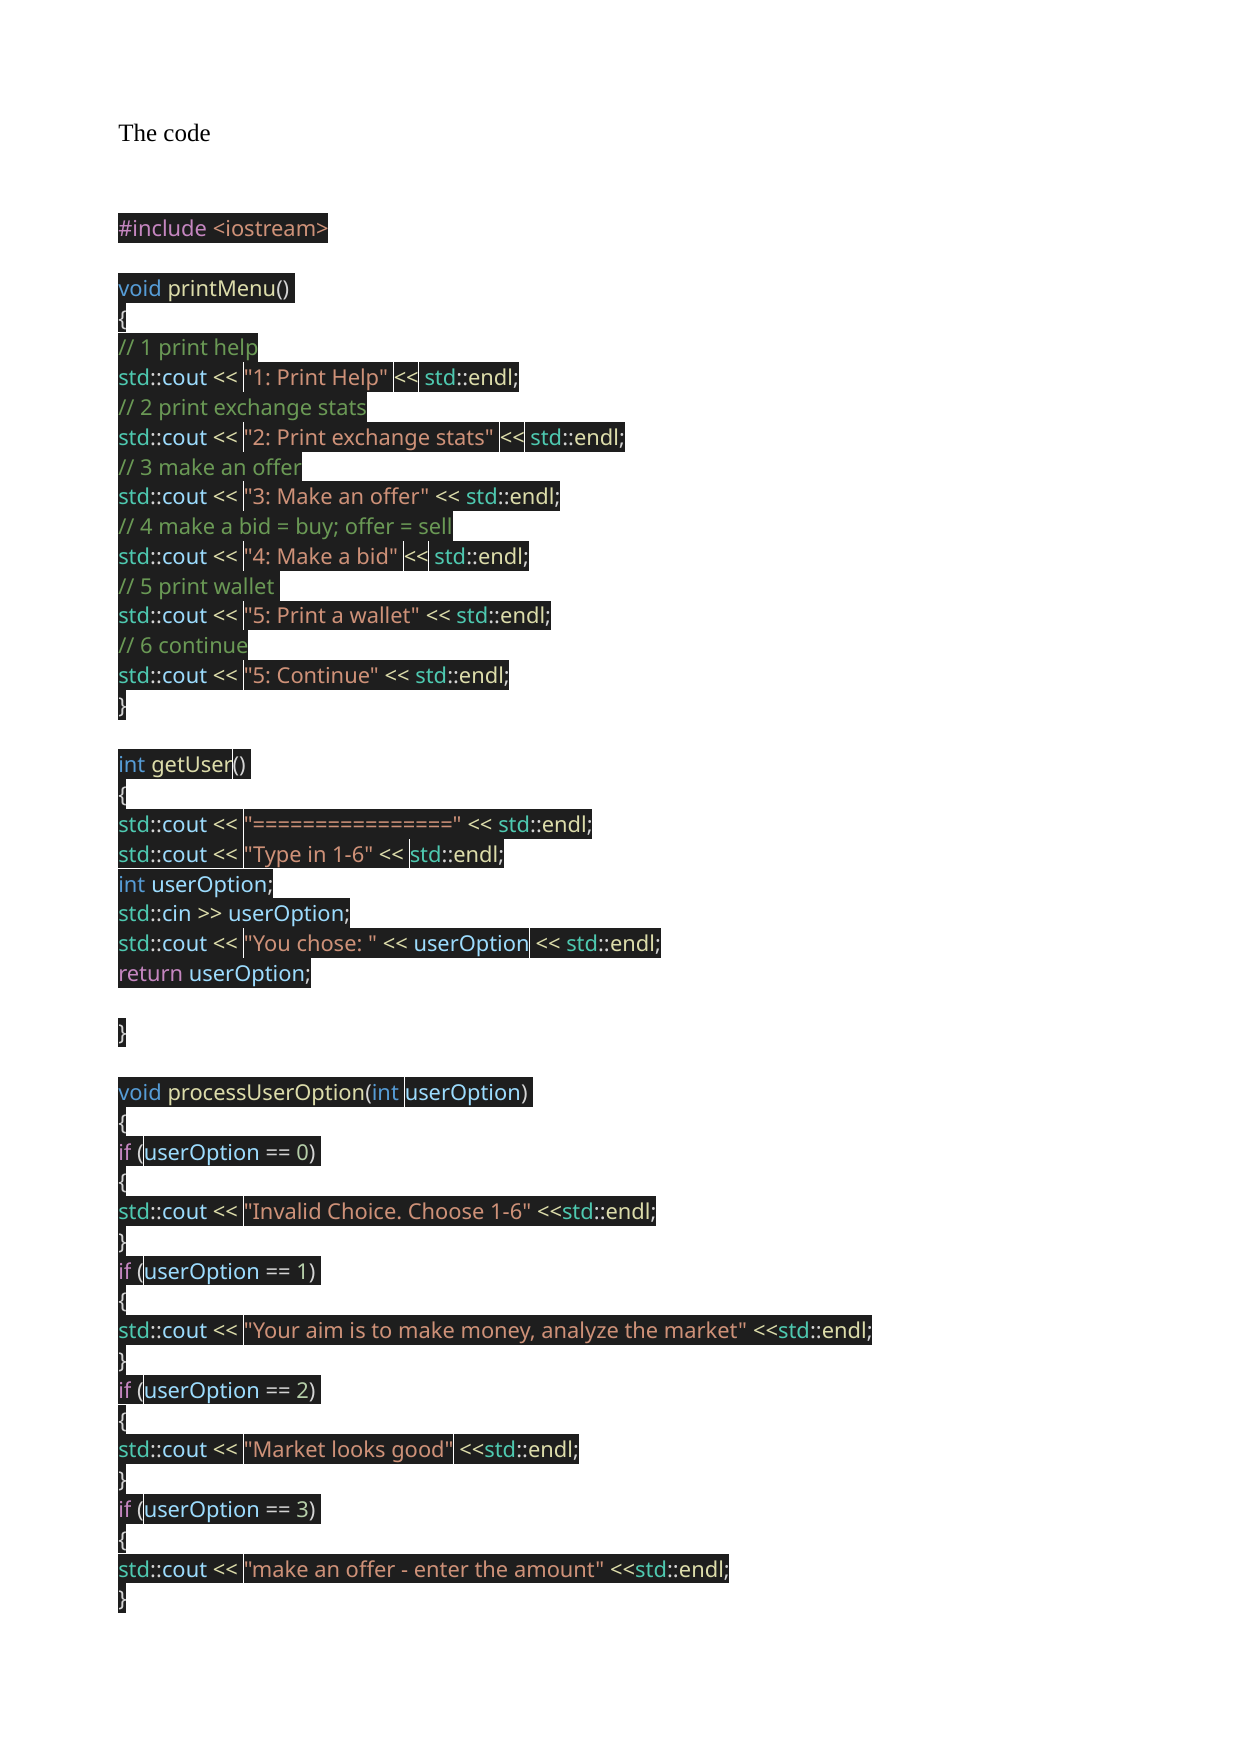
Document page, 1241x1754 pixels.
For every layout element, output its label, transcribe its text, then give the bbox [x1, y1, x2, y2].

text std::cout << "================" << std::endl; [118, 809, 1122, 839]
text int getUser() [118, 749, 1122, 779]
text std::cout << "Invalid Choice. Choose 1-6" <<std::endl; [118, 1196, 1122, 1226]
text std::cout << "5: Continue" << std::endl; [118, 660, 1122, 690]
text std::cout << "5: Print a wallet" << std::endl; [118, 601, 1122, 630]
text // 2 print exchange stats [118, 392, 1122, 422]
text void printMenu() [118, 273, 1122, 303]
text if (userOption == 2) [118, 1375, 1122, 1404]
text { [118, 779, 1122, 809]
text std::cout << "Type in 1-6" << std::endl; [118, 839, 1122, 868]
text void processUserOption(int userOption) [118, 1077, 1122, 1107]
text std::cout << "2: Print exchange stats" << std::endl; [118, 422, 1122, 452]
text return userOption; [118, 958, 1122, 988]
text // 3 make an offer [118, 452, 1122, 481]
text if (userOption == 0) [118, 1136, 1122, 1166]
text // 4 make a bid = buy; offer = sell [118, 511, 1122, 541]
text std::cout << "4: Make a bid" << std::endl; [118, 541, 1122, 571]
text std::cin >> userOption; [118, 898, 1122, 928]
text std::cout << "3: Make an offer" << std::endl; [118, 481, 1122, 511]
text { [118, 1166, 1122, 1196]
text { [118, 1285, 1122, 1315]
text } [118, 1226, 1122, 1256]
text if (userOption == 3) [118, 1494, 1122, 1524]
text // 1 print help [118, 332, 1122, 362]
text } [118, 1464, 1122, 1494]
text std::cout << "make an offer - enter the amount" <<std::endl; [118, 1553, 1122, 1583]
text } [118, 1017, 1122, 1047]
text { [118, 1107, 1122, 1136]
text } [118, 1345, 1122, 1375]
text // 5 print wallet [118, 571, 1122, 601]
text std::cout << "1: Print Help" << std::endl; [118, 362, 1122, 392]
text } [118, 1583, 1122, 1613]
text // 6 continue [118, 630, 1122, 660]
text } [118, 690, 1122, 720]
text { [118, 1404, 1122, 1434]
text { [118, 303, 1122, 332]
text int userOption; [118, 868, 1122, 898]
text { [118, 1524, 1122, 1553]
text #include <iostream> [118, 213, 1122, 243]
text if (userOption == 1) [118, 1256, 1122, 1285]
text The code [118, 118, 1122, 147]
text std::cout << "Your aim is to make money, analyze the market" <<std::endl; [118, 1315, 1122, 1345]
text std::cout << "Market looks good" <<std::endl; [118, 1434, 1122, 1464]
text std::cout << "You chose: " << userOption << std::endl; [118, 928, 1122, 958]
